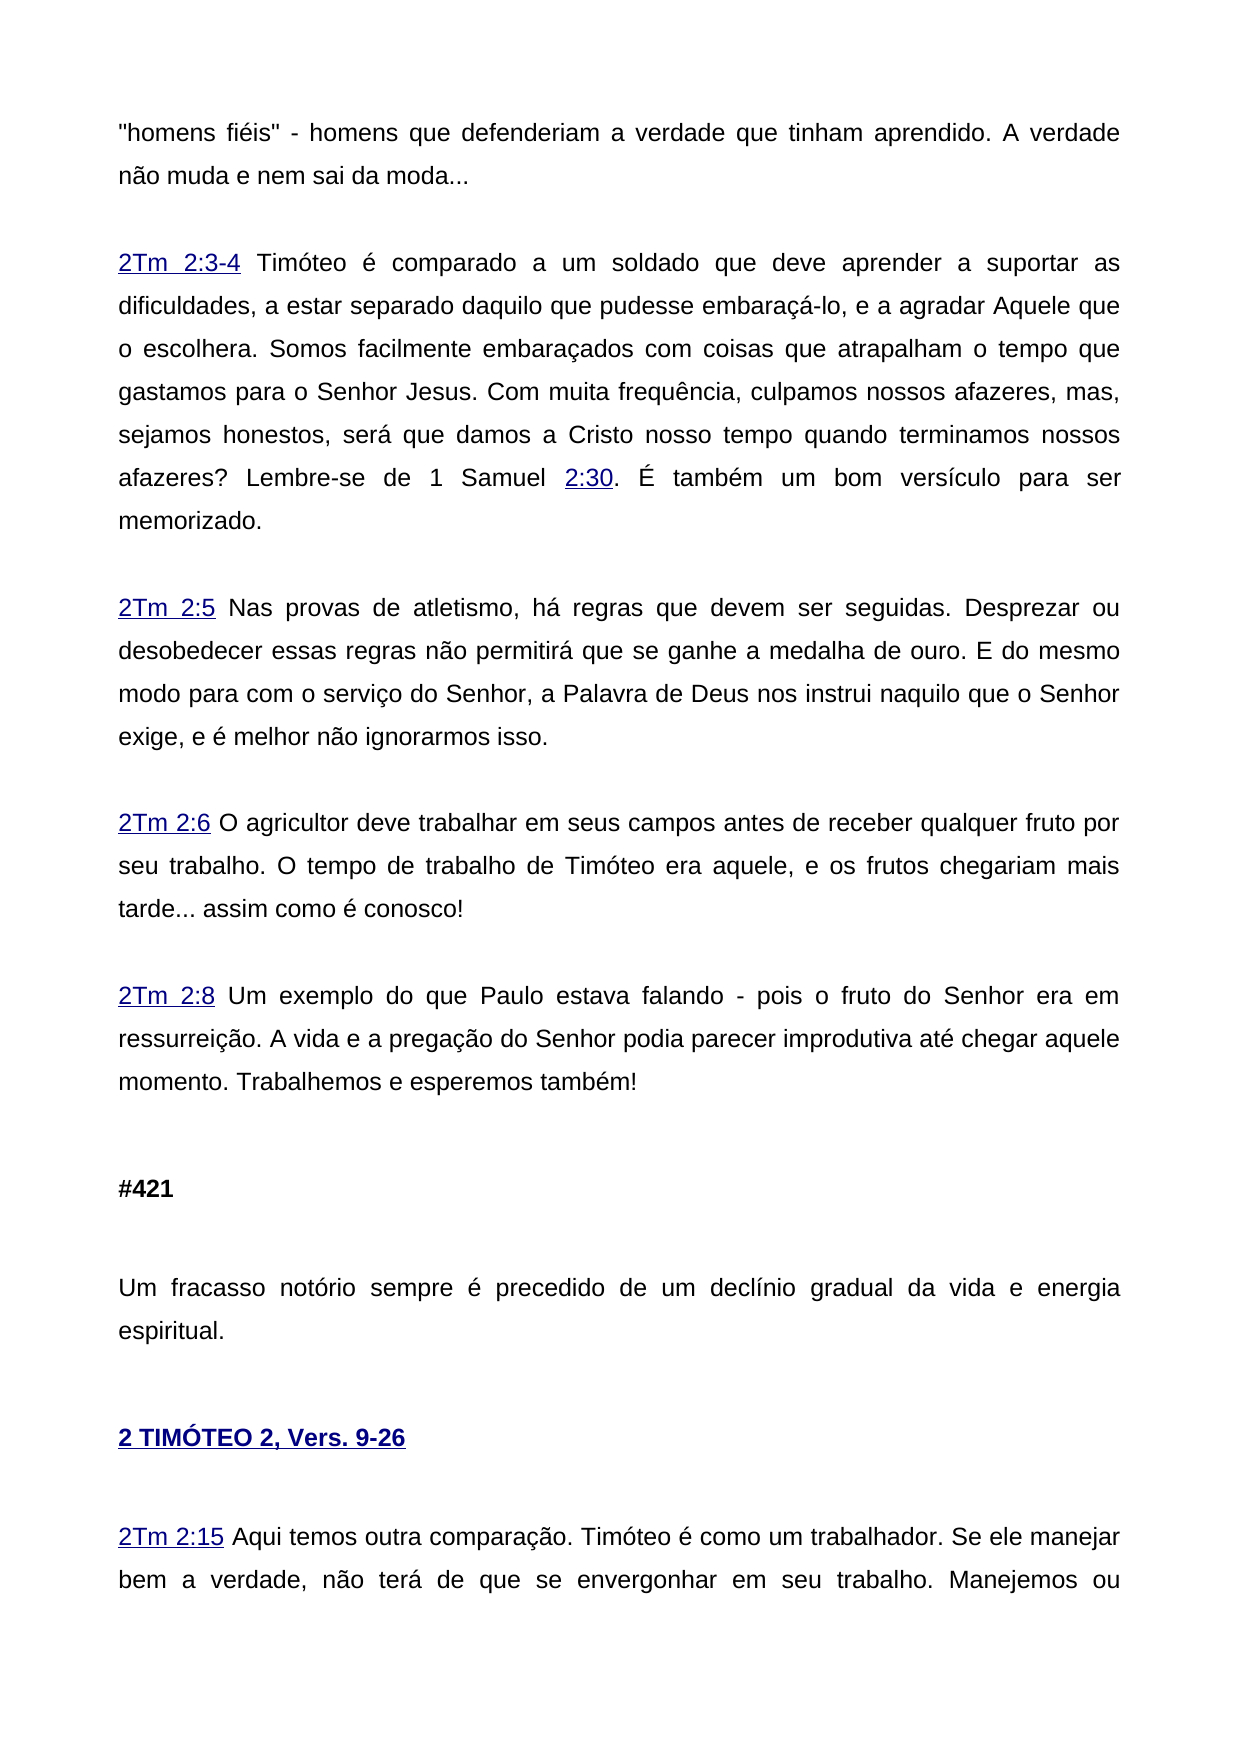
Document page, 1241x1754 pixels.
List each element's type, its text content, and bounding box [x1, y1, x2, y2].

text 2Tm 2:6 O agricultor deve trabalhar em seus campos antes de receber qualquer fruto por seu trabalho. O tempo de trabalho de Timóteo era aquele, e os frutos chegariam mais tarde... assim como é conosco! [118, 808, 1122, 923]
text 2Tm 2:5 Nas provas de atletismo, há regras que devem ser seguidas. Desprezar ou desobedecer essas regras não permitirá que se ganhe a medalha de ouro. E do mesmo modo para com o serviço do Senhor, a Palavra de Deus nos instrui naquilo que o Senhor exige, e é melhor não ignorarmos isso. [118, 592, 1122, 751]
subtitle 2 TIMÓTEO 2, Vers. 9-26 [118, 1423, 1122, 1452]
text 2Tm 2:15 Aqui temos outra comparação. Timóteo é como um trabalhador. Se ele manejar bem a verdade, não terá de que se envergonhar em seu trabalho. Manejemos ou [118, 1522, 1122, 1593]
subtitle #421 [118, 1174, 1122, 1203]
text 2Tm 2:3-4 Timóteo é comparado a um soldado que deve aprender a suportar as dificuldades, a estar separado daquilo que pudesse embaraçá-lo, e a agradar Aquele que o escolhera. Somos facilmente embaraçados com coisas que atrapalham o tempo que gastamos para o Senhor Jesus. Com muita frequência, culpamos nossos afazeres, mas, sejamos honestos, será que damos a Cristo nosso tempo quando terminamos nossos afazeres? Lembre-se de 1 Samuel 2:30. É também um bom versículo para ser memorizado. [118, 247, 1122, 535]
text 2Tm 2:8 Um exemplo do que Paulo estava falando - pois o fruto do Senhor era em ressurreição. A vida e a pregação do Senhor podia parecer improdutiva até chegar aquele momento. Trabalhemos e esperemos também! [118, 981, 1122, 1096]
text Um fracasso notório sempre é precedido de um declínio gradual da vida e energia espiritual. [118, 1273, 1122, 1344]
text "homens fiéis" - homens que defenderiam a verdade que tinham aprendido. A verdade não muda e nem sai da moda... [118, 118, 1122, 190]
